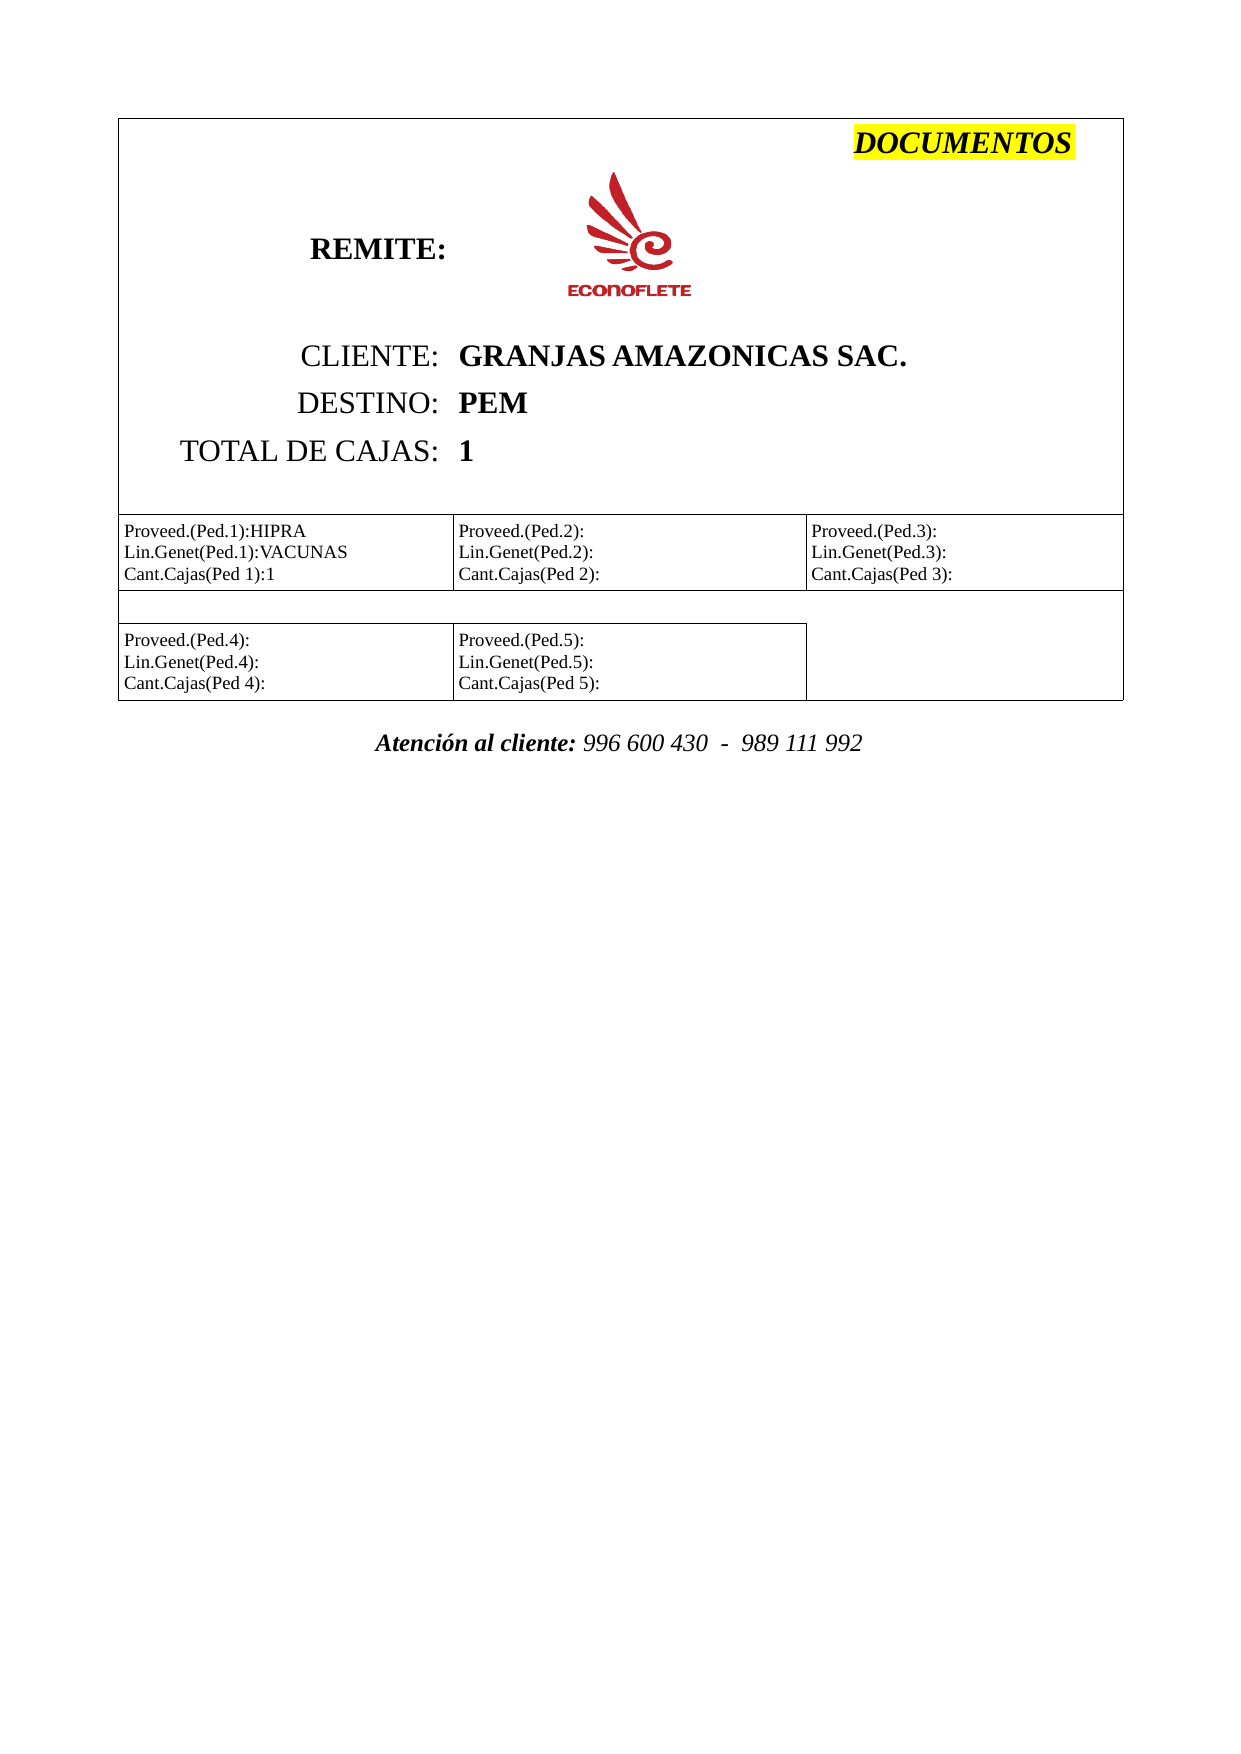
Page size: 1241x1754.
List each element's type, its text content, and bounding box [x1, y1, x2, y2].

table_cell Proveed.(Ped.4): Lin.Genet(Ped.4): Cant.Cajas(Ped 4): [119, 624, 453, 699]
table_cell Proveed.(Ped.2): Lin.Genet(Ped.2): Cant.Cajas(Ped 2): [454, 515, 806, 590]
table_cell TOTAL DE CAJAS: [119, 426, 453, 474]
table_cell Proveed.(Ped.3): Lin.Genet(Ped.3): Cant.Cajas(Ped 3): [807, 515, 1123, 590]
table_cell PEM [453, 379, 806, 426]
table_header [453, 119, 806, 166]
table_cell Proveed.(Ped.5): Lin.Genet(Ped.5): Cant.Cajas(Ped 5): [454, 624, 806, 699]
table_cell [453, 166, 806, 332]
table_header [119, 119, 453, 166]
table_cell [806, 166, 1123, 332]
table_header DOCUMENTOS [806, 119, 1123, 166]
table_cell [119, 474, 453, 514]
table_cell 1 [453, 426, 1123, 474]
table_cell [119, 591, 453, 623]
table_cell [806, 474, 1123, 514]
table_cell [453, 591, 806, 623]
picture [552, 171, 707, 297]
table_cell GRANJAS AMAZONICAS SAC. [453, 332, 1123, 379]
table_cell REMITE: [119, 166, 453, 332]
table_cell [453, 474, 806, 514]
table_cell [806, 379, 1123, 426]
table_cell Proveed.(Ped.1):HIPRA Lin.Genet(Ped.1):VACUNAS Cant.Cajas(Ped 1):1 [119, 515, 453, 590]
table_cell DESTINO: [119, 379, 453, 426]
text Atención al cliente: 996 600 430 - 989 111 992 [118, 728, 1122, 757]
table_cell [806, 591, 1123, 623]
table_cell CLIENTE: [119, 332, 453, 379]
table_cell [807, 623, 1123, 699]
